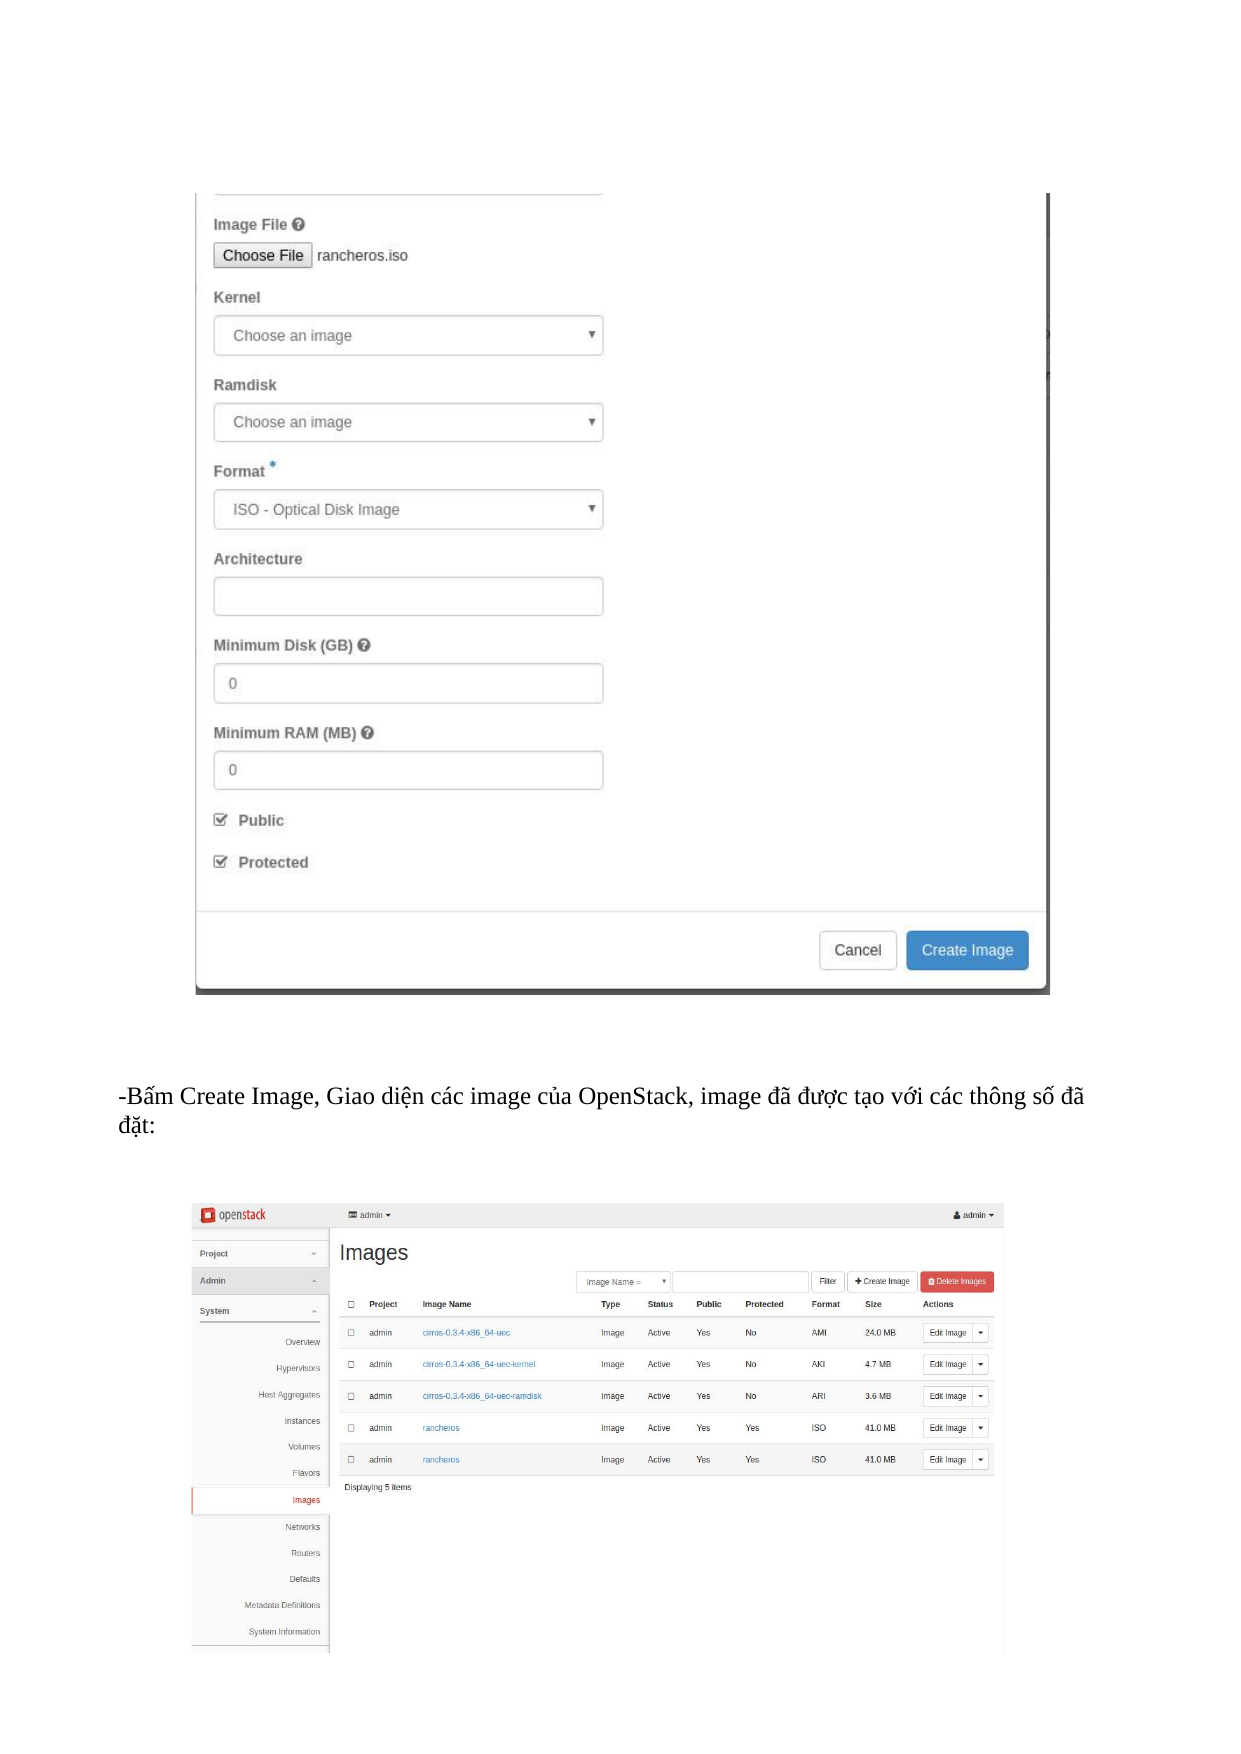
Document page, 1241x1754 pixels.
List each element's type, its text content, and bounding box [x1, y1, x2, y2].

picture [191, 1203, 1004, 1653]
picture [195, 193, 1050, 995]
text -Bấm Create Image, Giao diện các image của OpenStack, image đã được tạo với các thông số đã đặt: [118, 1081, 1122, 1139]
